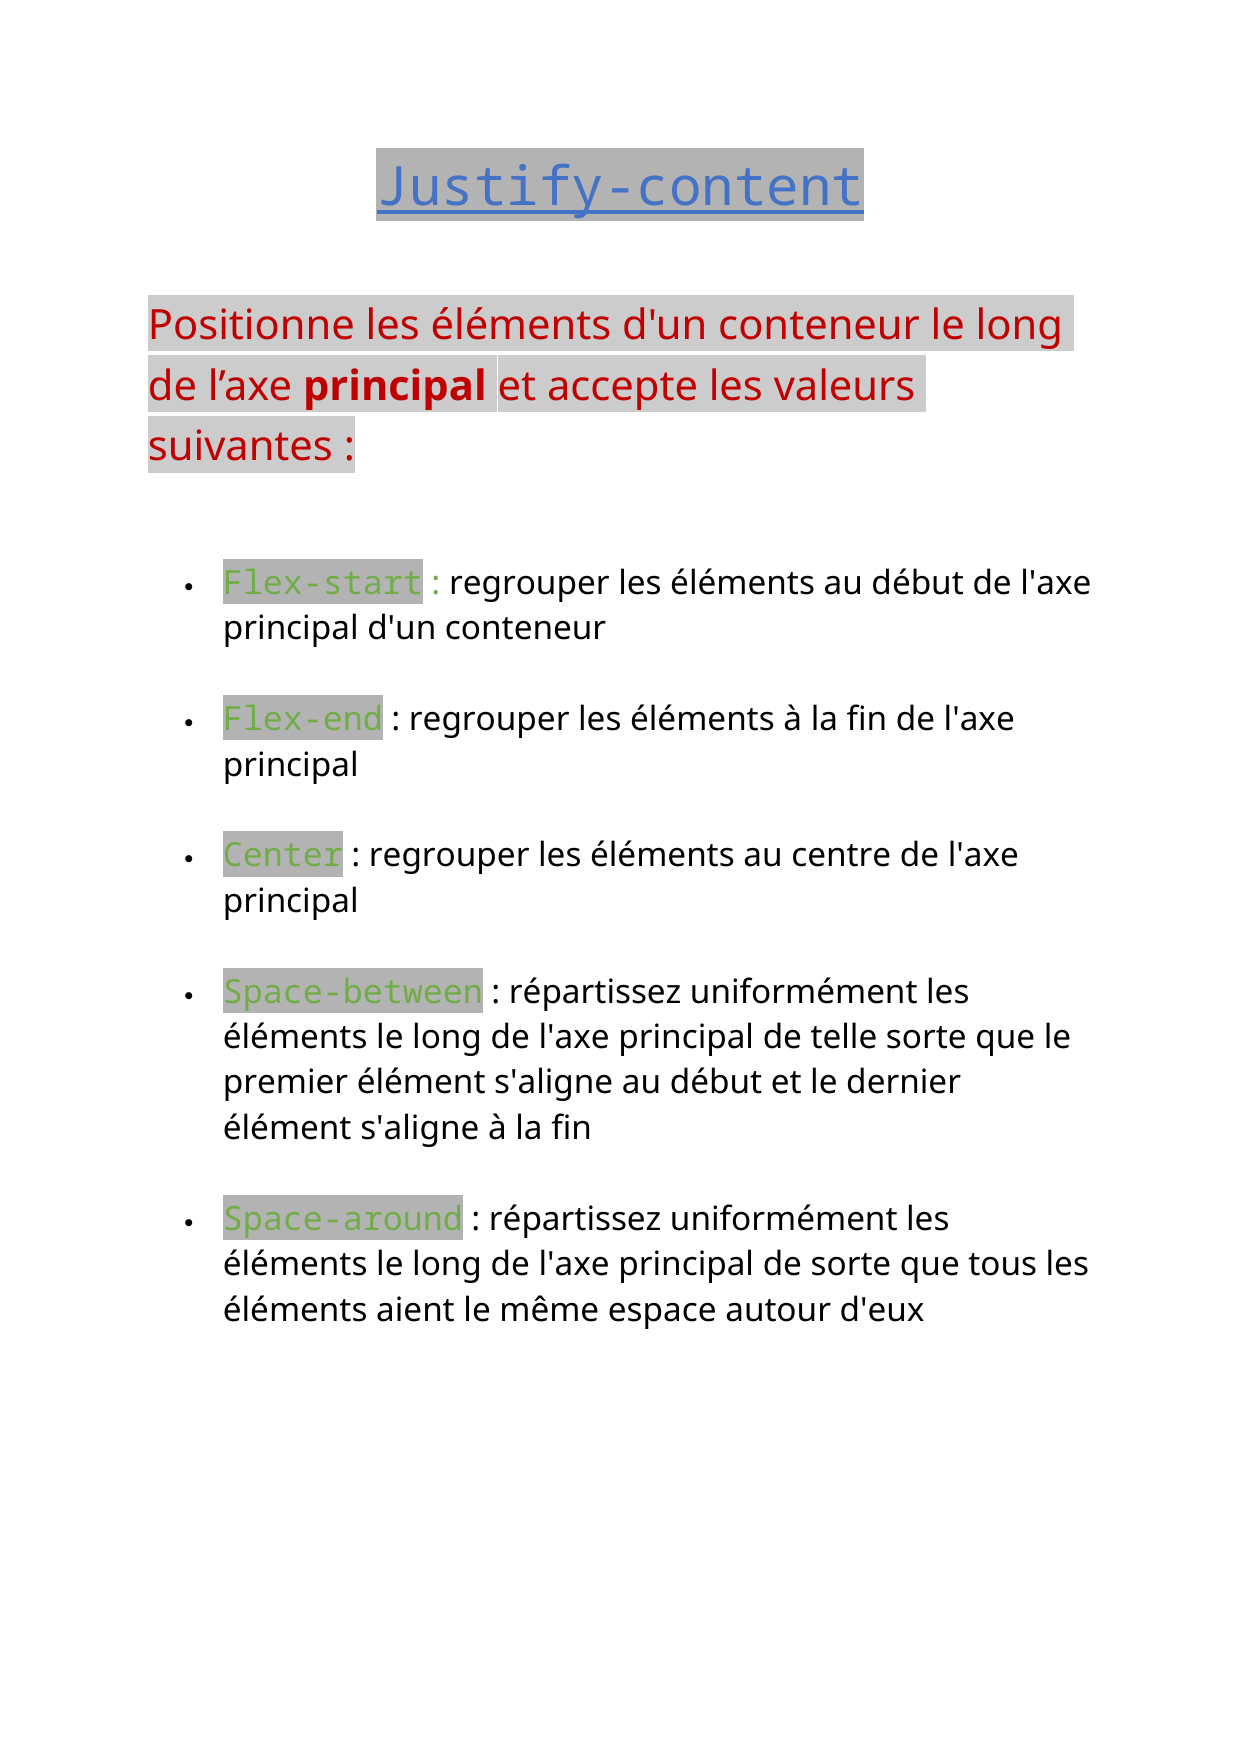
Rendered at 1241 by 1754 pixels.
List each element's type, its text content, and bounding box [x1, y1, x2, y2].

list Flex-start : regrouper les éléments au début de l'axe principal d'un conteneur [185, 559, 1093, 649]
text Positionne les éléments d'un conteneur le long de l’axe principal et accepte les valeurs suivantes : [148, 294, 1093, 473]
list Center : regrouper les éléments au centre de l'axe principal [185, 831, 1093, 922]
list Flex-end : regrouper les éléments à la fin de l'axe principal [185, 695, 1093, 786]
list Space-around : répartissez uniformément les éléments le long de l'axe principal de sorte que tous les éléments aient le même espace autour d'eux [185, 1194, 1093, 1331]
list Space-between : répartissez uniformément les éléments le long de l'axe principal de telle sorte que le premier élément s'aligne au début et le dernier élément s'aligne à la fin [185, 967, 1093, 1149]
text Justify-content [148, 148, 1093, 221]
